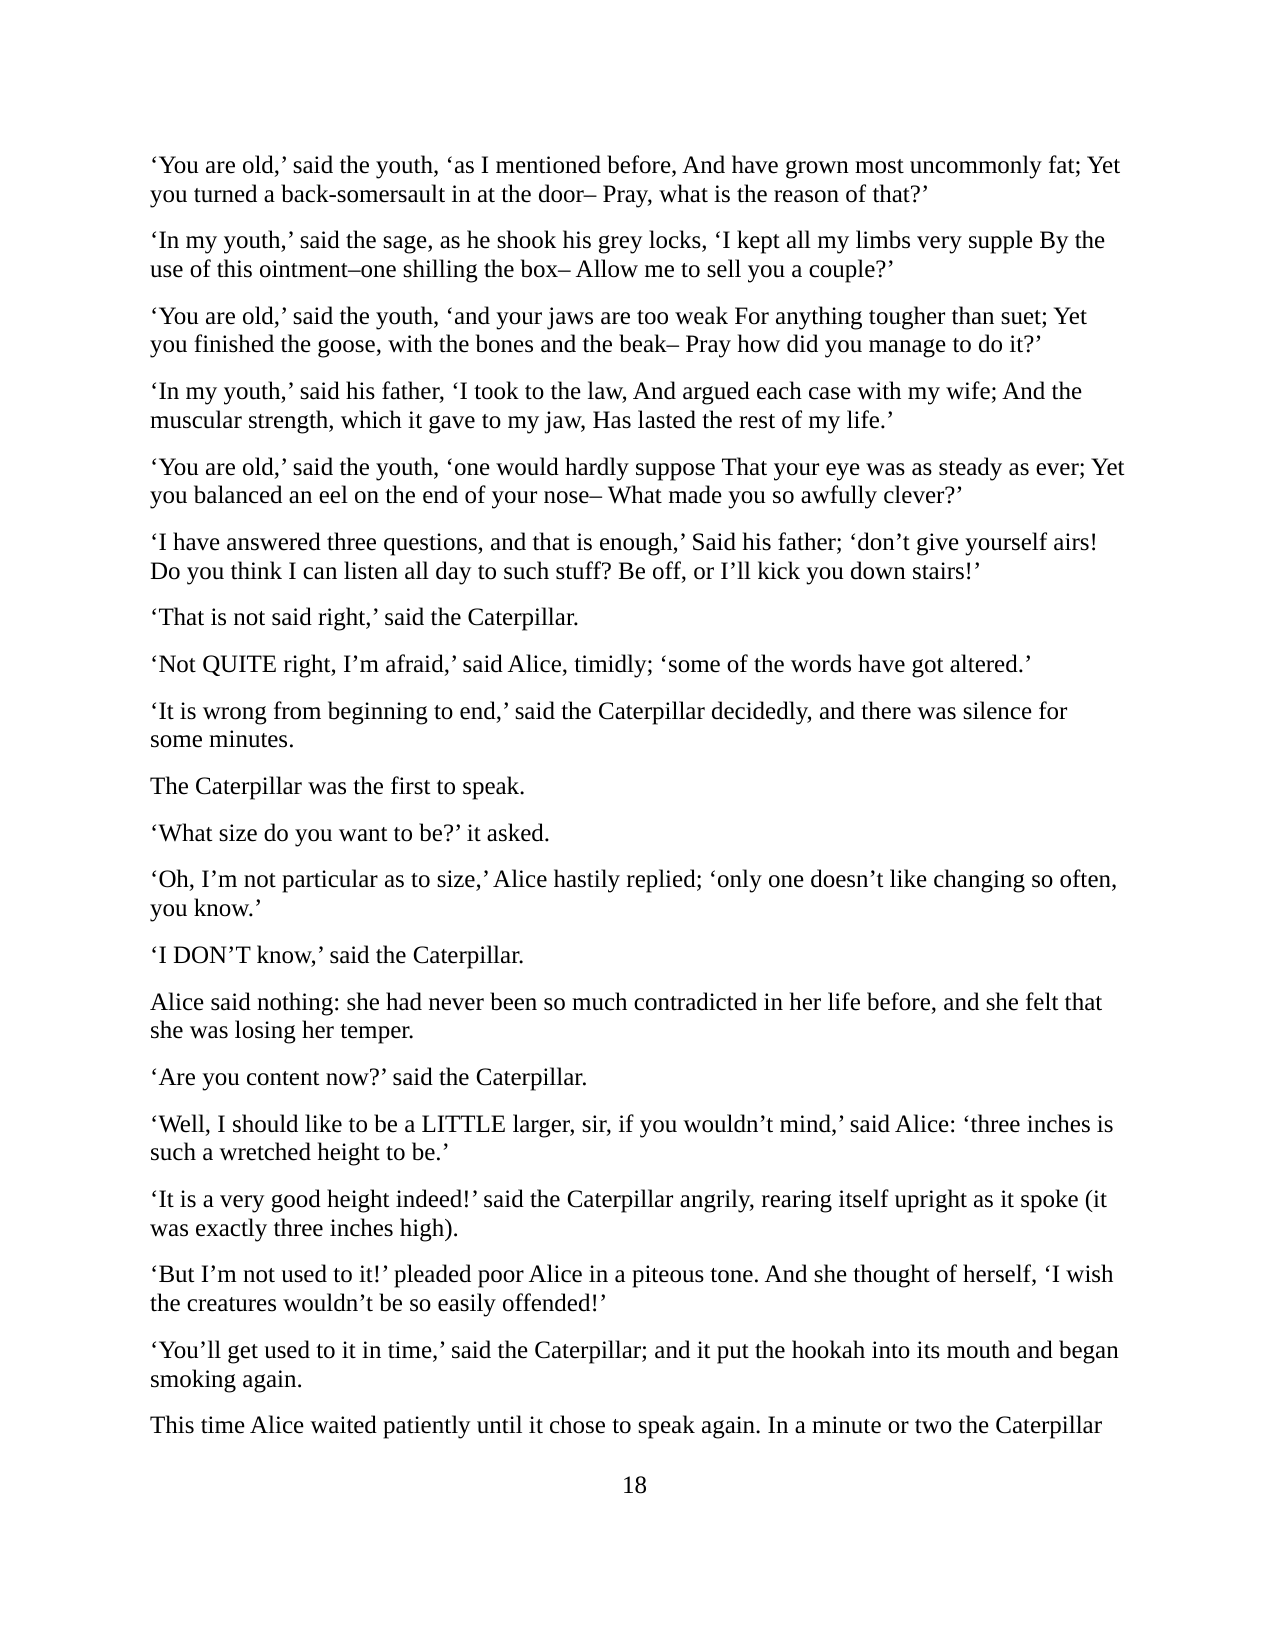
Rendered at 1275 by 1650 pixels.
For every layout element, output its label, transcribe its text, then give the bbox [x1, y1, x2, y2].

text ‘Are you content now?’ said the Caterpillar. [150, 1062, 1125, 1091]
text ‘I DON’T know,’ said the Caterpillar. [150, 940, 1125, 969]
text ‘In my youth,’ said the sage, as he shook his grey locks, ‘I kept all my limbs very supple By the use of this ointment–one shilling the box– Allow me to sell you a couple?’ [150, 225, 1125, 283]
text ‘That is not said right,’ said the Caterpillar. [150, 602, 1125, 631]
text ‘You are old,’ said the youth, ‘as I mentioned before, And have grown most uncommonly fat; Yet you turned a back-somersault in at the door– Pray, what is the reason of that?’ [150, 150, 1125, 207]
text ‘You’ll get used to it in time,’ said the Caterpillar; and it put the hookah into its mouth and began smoking again. [150, 1335, 1125, 1392]
text ‘What size do you want to be?’ it asked. [150, 818, 1125, 847]
text ‘You are old,’ said the youth, ‘one would hardly suppose That your eye was as steady as ever; Yet you balanced an eel on the end of your nose– What made you so awfully clever?’ [150, 452, 1125, 509]
text ‘In my youth,’ said his father, ‘I took to the law, And argued each case with my wife; And the muscular strength, which it gave to my jaw, Has lasted the rest of my life.’ [150, 376, 1125, 434]
text ‘It is wrong from beginning to end,’ said the Caterpillar decidedly, and there was silence for some minutes. [150, 696, 1125, 753]
text The Caterpillar was the first to speak. [150, 771, 1125, 800]
text This time Alice waited patiently until it chose to speak again. In a minute or two the Caterpillar [150, 1410, 1125, 1439]
text ‘Well, I should like to be a LITTLE larger, sir, if you wouldn’t mind,’ said Alice: ‘three inches is such a wretched height to be.’ [150, 1109, 1125, 1166]
text ‘But I’m not used to it!’ pleaded poor Alice in a piteous tone. And she thought of herself, ‘I wish the creatures wouldn’t be so easily offended!’ [150, 1259, 1125, 1317]
text ‘Oh, I’m not particular as to size,’ Alice hastily replied; ‘only one doesn’t like changing so often, you know.’ [150, 864, 1125, 922]
text ‘I have answered three questions, and that is enough,’ Said his father; ‘don’t give yourself airs! Do you think I can listen all day to such stuff? Be off, or I’ll kick you down stairs!’ [150, 527, 1125, 584]
text ‘Not QUITE right, I’m afraid,’ said Alice, timidly; ‘some of the words have got altered.’ [150, 649, 1125, 678]
text Alice said nothing: she had never been so much contradicted in her life before, and she felt that she was losing her temper. [150, 987, 1125, 1044]
text ‘It is a very good height indeed!’ said the Caterpillar angrily, rearing itself upright as it spoke (it was exactly three inches high). [150, 1184, 1125, 1242]
text ‘You are old,’ said the youth, ‘and your jaws are too weak For anything tougher than suet; Yet you finished the goose, with the bones and the beak– Pray how did you manage to do it?’ [150, 301, 1125, 358]
